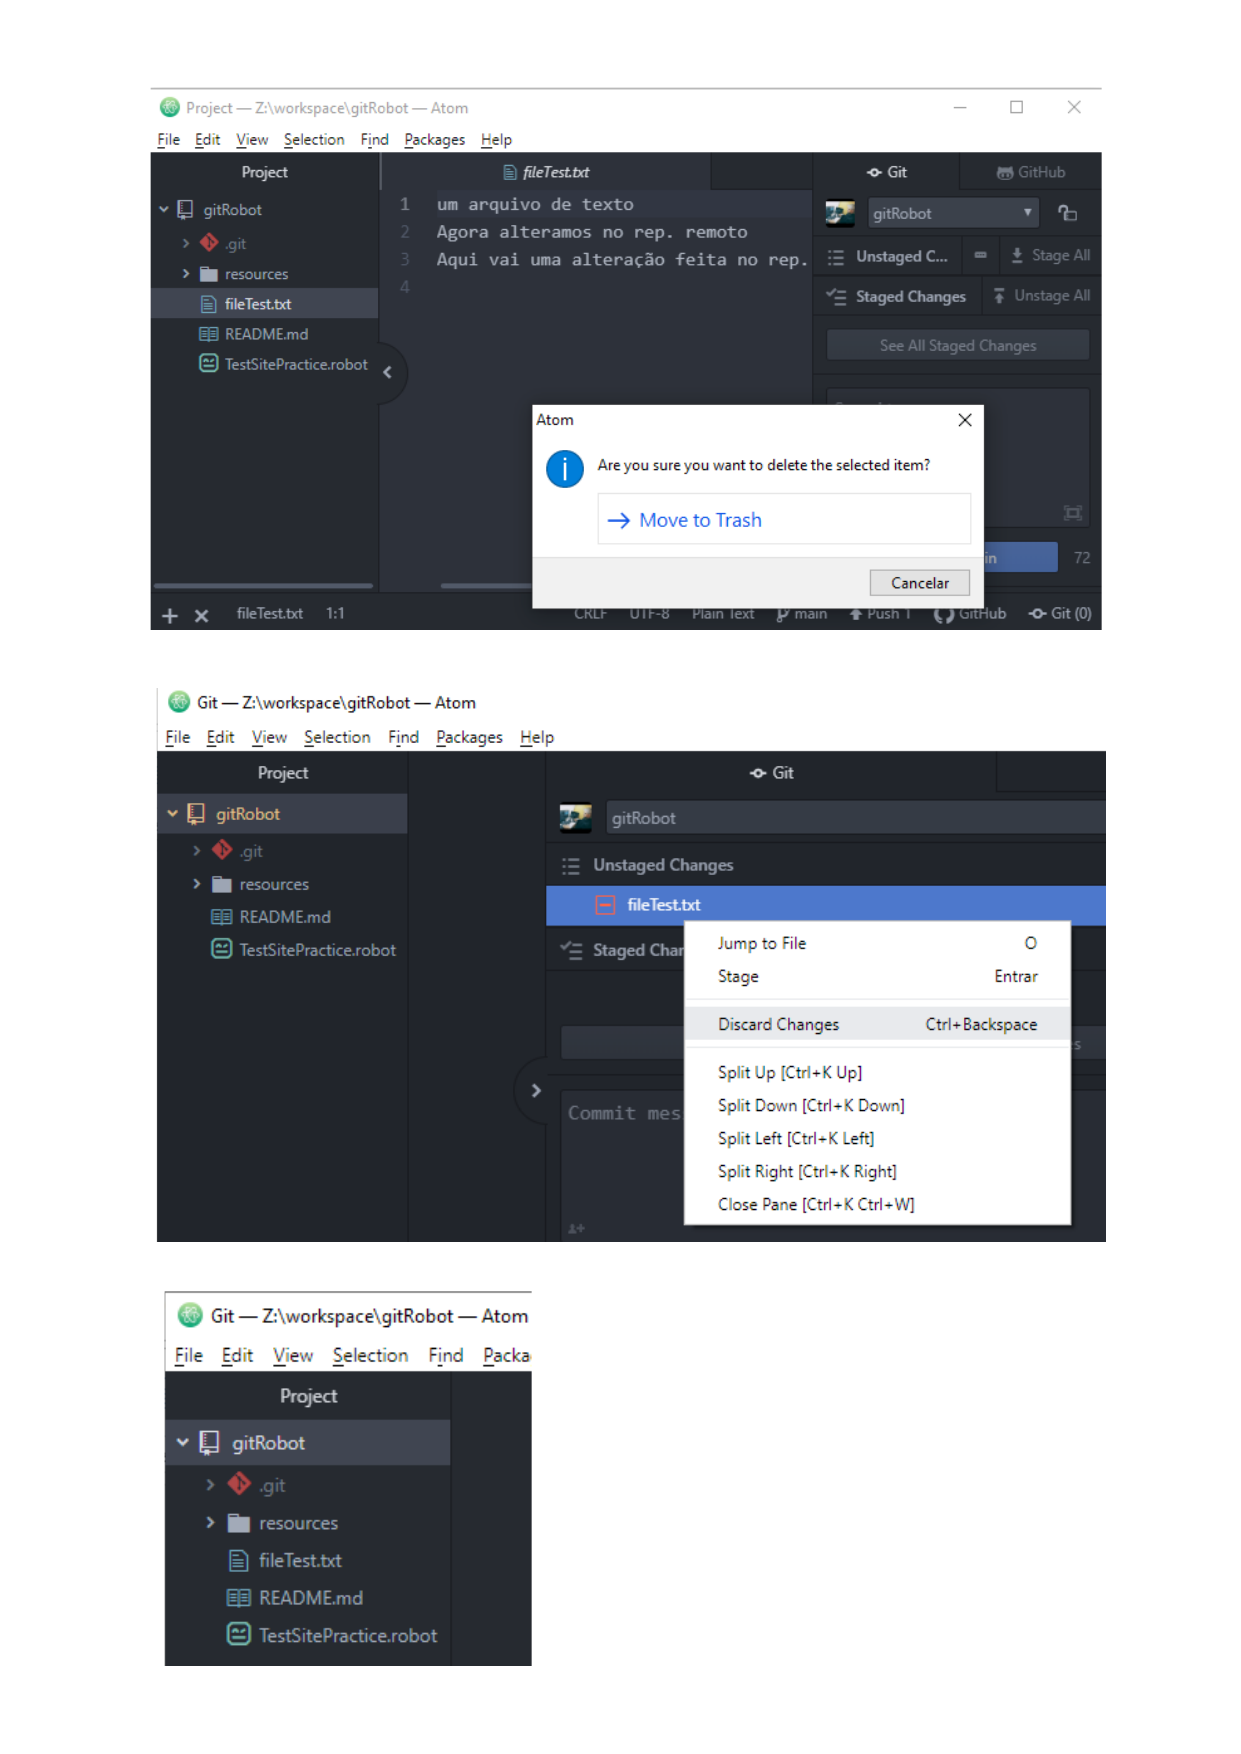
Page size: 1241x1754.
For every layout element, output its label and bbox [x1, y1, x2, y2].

picture [156, 688, 1106, 1242]
picture [164, 1291, 532, 1666]
picture [150, 87, 1102, 630]
